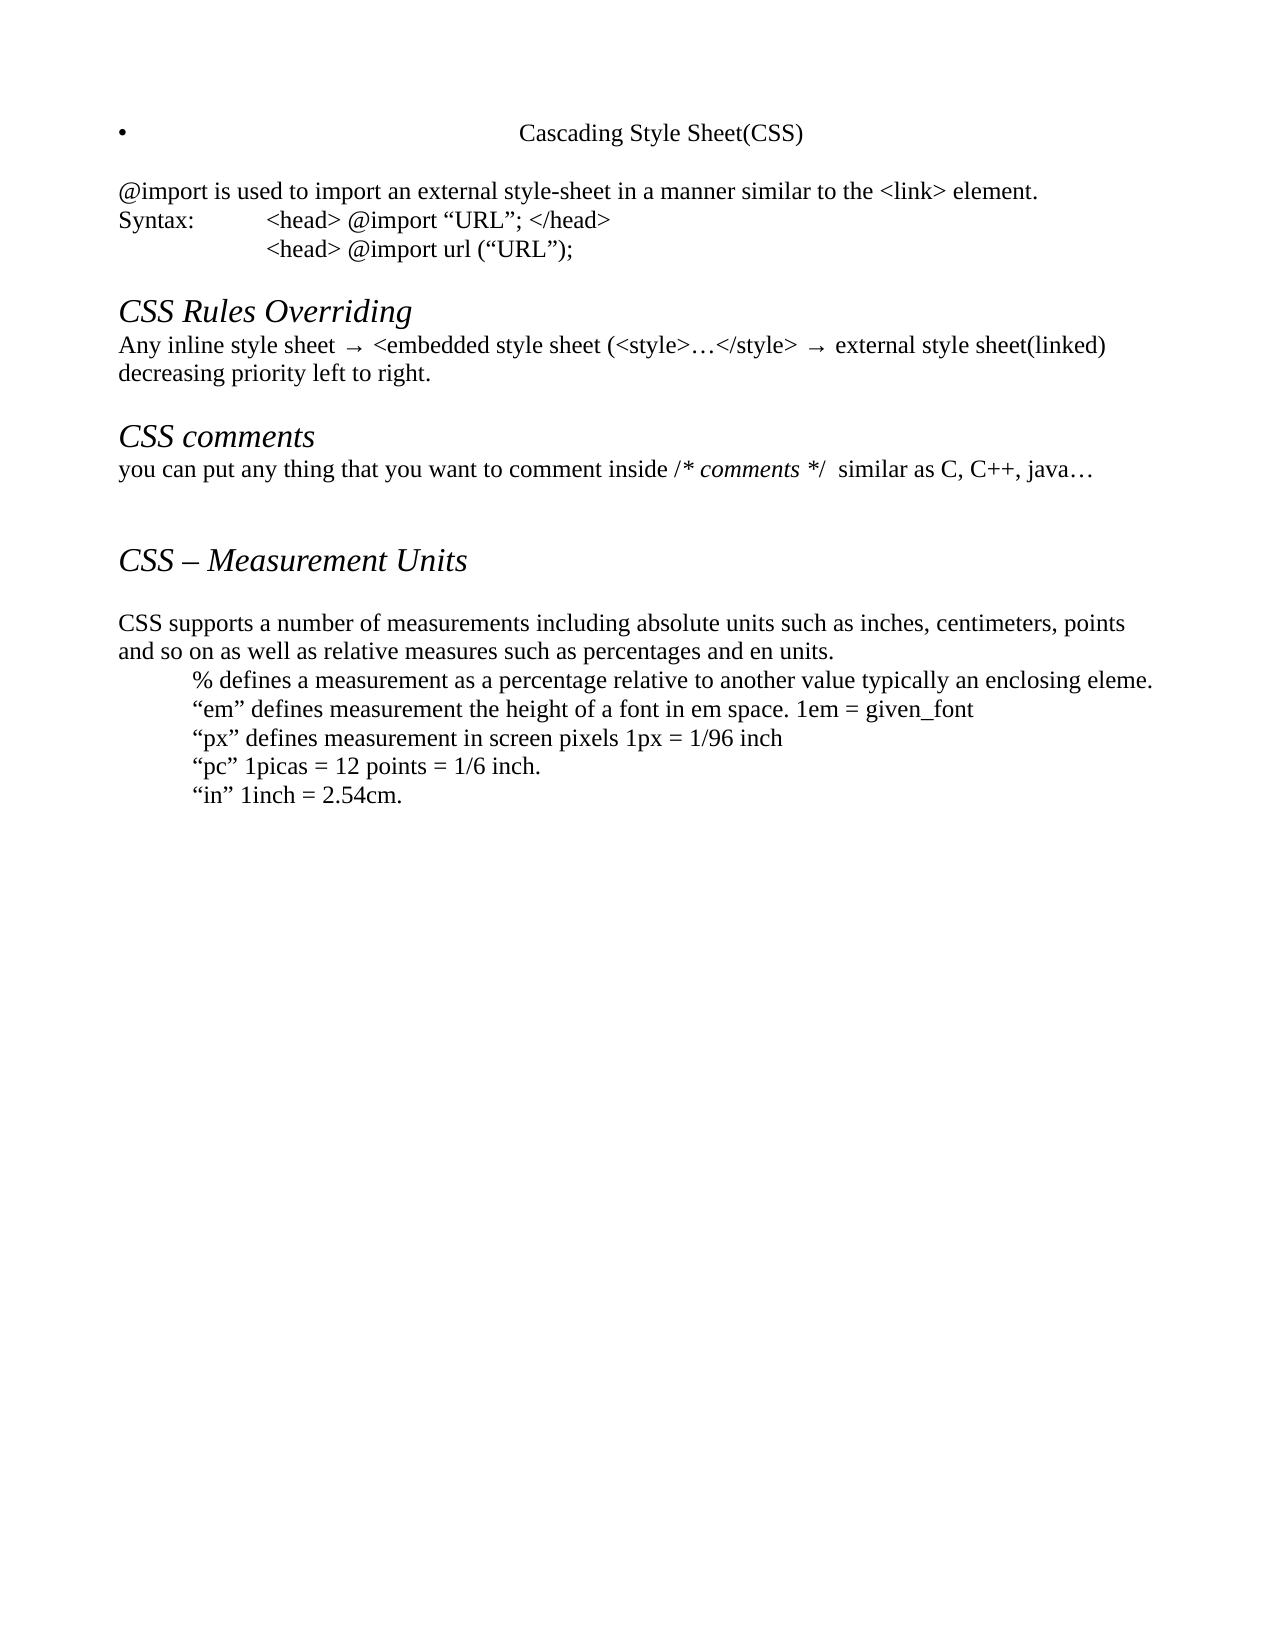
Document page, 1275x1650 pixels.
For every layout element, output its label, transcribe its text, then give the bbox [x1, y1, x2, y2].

text “in” 1inch = 2.54cm. [118, 780, 1157, 809]
text “px” defines measurement in screen pixels 1px = 1/96 inch [118, 723, 1157, 751]
text CSS – Measurement Units [118, 541, 1157, 579]
text Syntax: <head> @import “URL”; </head> [118, 205, 1157, 234]
text “pc” 1picas = 12 points = 1/6 inch. [118, 751, 1157, 780]
text CSS Rules Overriding [118, 291, 1157, 330]
text @import is used to import an external style-sheet in a manner similar to the <link> element. [118, 176, 1157, 205]
text % defines a measurement as a percentage relative to another value typically an enclosing eleme. [118, 665, 1157, 694]
text CSS supports a number of measurements including absolute units such as inches, centimeters, points and so on as well as relative measures such as percentages and en units. [118, 608, 1157, 665]
text <head> @import url (“URL”); [118, 234, 1157, 263]
text “em” defines measurement the height of a font in em space. 1em = given_font [118, 694, 1157, 723]
text CSS comments [118, 416, 1157, 454]
text Any inline style sheet → <embedded style sheet (<style>…</style> → external style sheet(linked) decreasing priority left to right. [118, 330, 1157, 387]
text you can put any thing that you want to comment inside /* comments */ similar as C, C++, java… [118, 454, 1157, 483]
